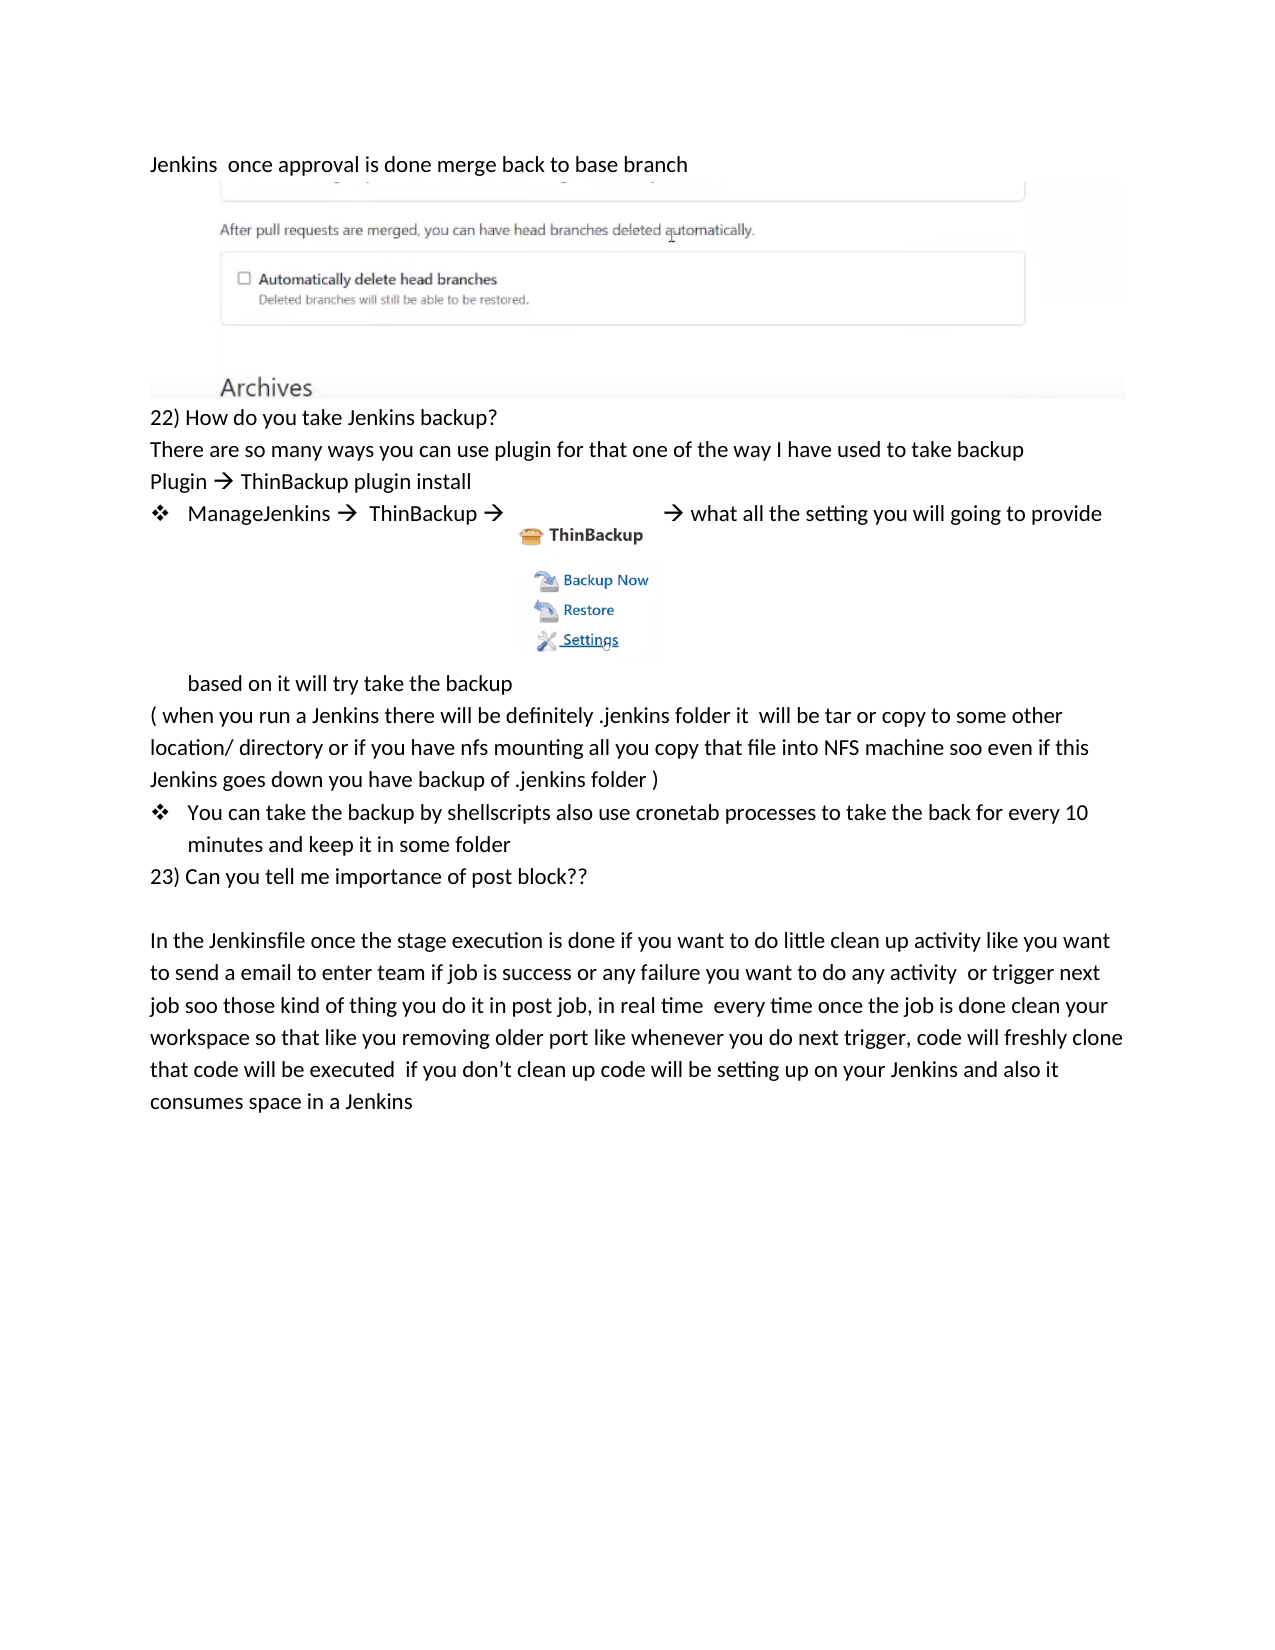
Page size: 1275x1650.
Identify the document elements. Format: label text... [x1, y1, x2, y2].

text There are so many ways you can use plugin for that one of the way I have used to take backup [150, 435, 1125, 463]
text In the Jenkinsfile once the stage execution is done if you want to do little clean up activity like you want to send a email to enter team if job is success or any failure you want to do any activity or trigger next job soo those kind of thing you do it in post job, in real time every time once the job is done clean your workspace so that like you removing older port like whenever you do next trigger, code will freshly clone that code will be executed if you don’t clean up code will be setting up on your Jenkins and also it consumes space in a Jenkins [150, 926, 1125, 1115]
text ( when you run a Jenkins there will be definitely .jenkins folder it will be tar or copy to some other location/ directory or if you have nfs mounting all you copy that file into NFS machine soo even if this Jenkins goes down you have backup of .jenkins folder ) [150, 701, 1125, 793]
text Plugin  ThinBackup plugin install [150, 467, 1125, 495]
list ManageJenkins  ThinBackup   what all the setting you will going to provide based on it will try take the backup [150, 499, 1125, 697]
text 22) How do you take Jenkins backup? [150, 403, 1125, 431]
text Jenkins once approval is done merge back to base branch [150, 150, 1125, 182]
list You can take the backup by shellscripts also use cronetab processes to take the back for every 10 minutes and keep it in some folder [150, 798, 1125, 858]
text 23) Can you tell me importance of post block?? [150, 862, 1125, 890]
